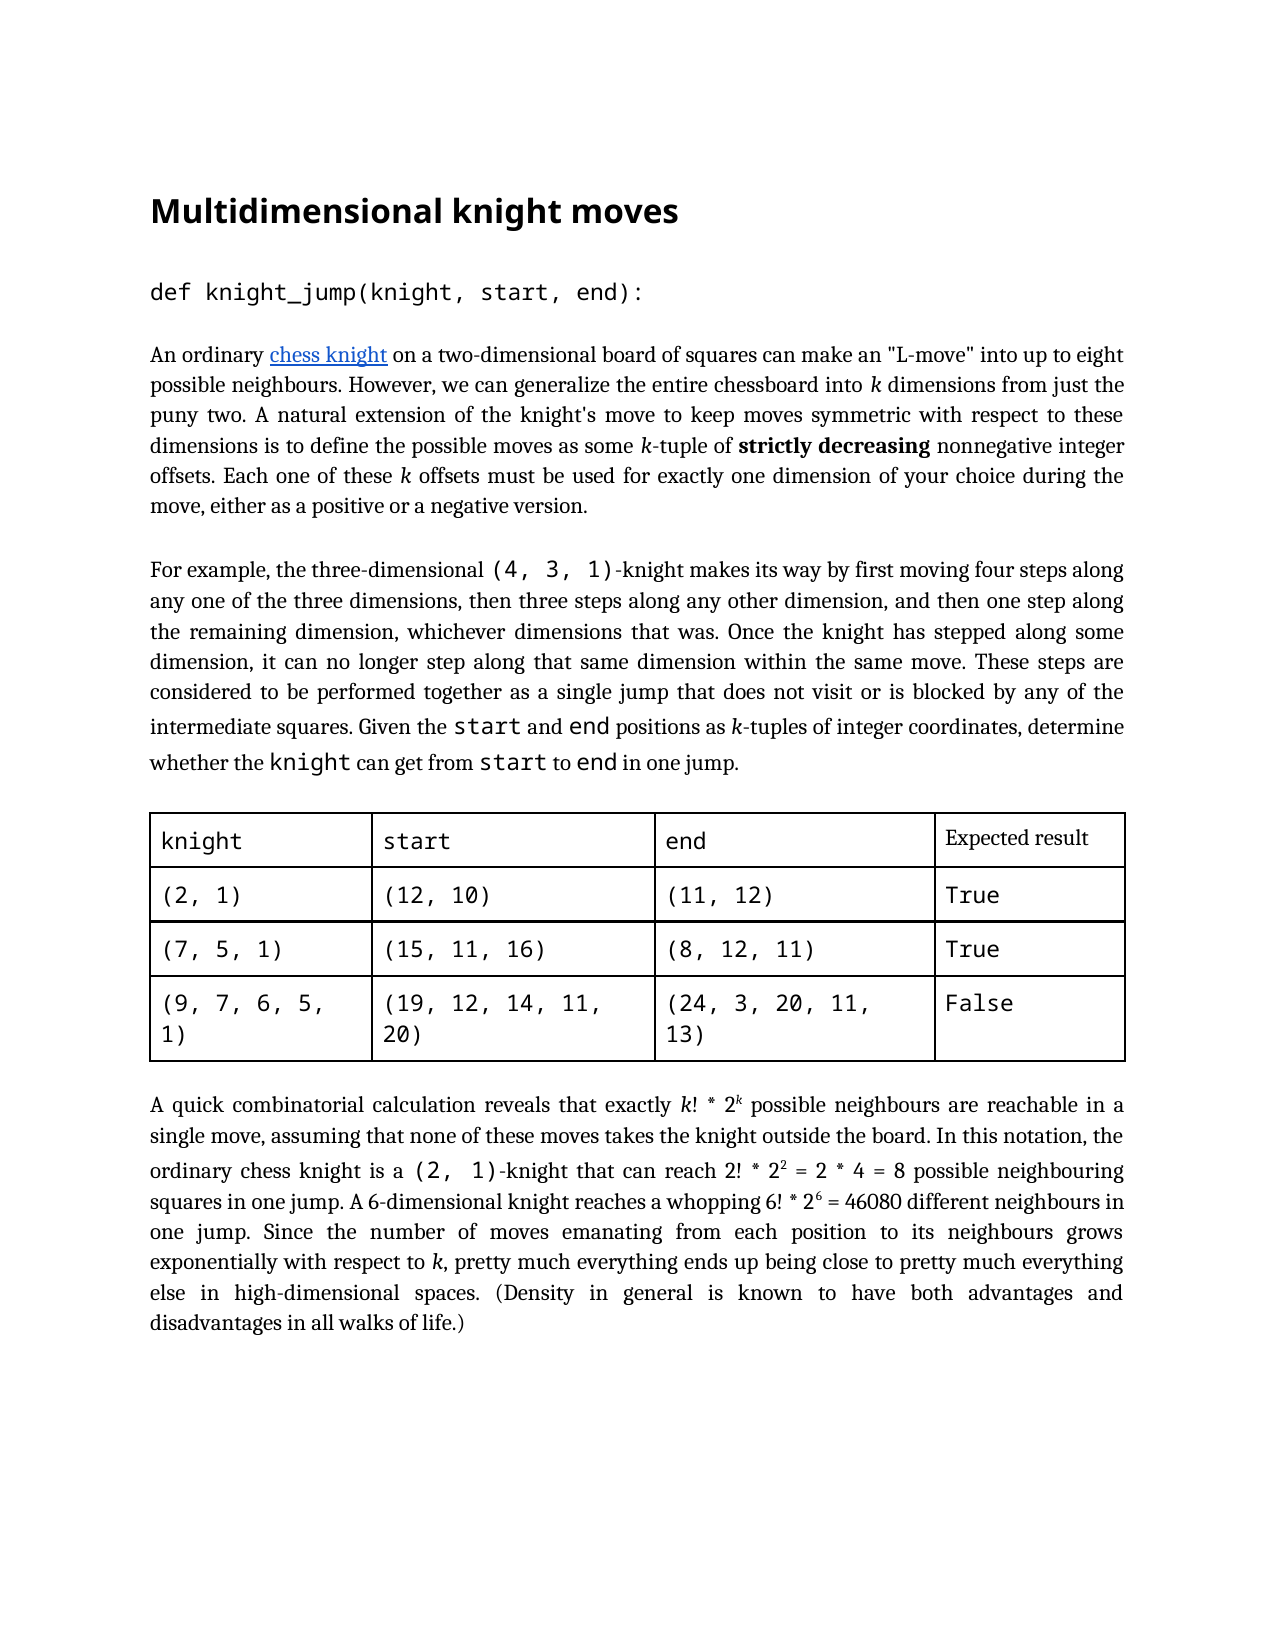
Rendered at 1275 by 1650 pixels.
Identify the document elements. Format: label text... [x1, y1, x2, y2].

table_cell (19, 12, 14, 11, 20) [373, 977, 654, 1060]
text An ordinary chess knight on a two-dimensional board of squares can make an "L-move" into up to eight possible neighbours. However, we can generalize the entire chessboard into k dimensions from just the puny two. A natural extension of the knight's move to keep moves symmetric with respect to these dimensions is to define the possible moves as some k-tuple of strictly decreasing nonnegative integer offsets. Each one of these k offsets must be used for exactly one dimension of your choice during the move, either as a positive or a negative version. [150, 342, 1125, 519]
table_cell (9, 7, 6, 5, 1) [151, 977, 371, 1060]
table_header knight [151, 814, 371, 866]
text def knight_jump(knight, start, end): [150, 276, 1125, 307]
table_cell (8, 12, 11) [656, 923, 934, 974]
text For example, the three-dimensional (4, 3, 1)-knight makes its way by first moving four steps along any one of the three dimensions, then three steps along any other dimension, and then one step along the remaining dimension, whichever dimensions that was. Once the knight has stepped along some dimension, it can no longer step along that same dimension within the same move. These steps are considered to be performed together as a single jump that does not visit or is blocked by any of the intermediate squares. Given the start and end positions as k-tuples of integer coordinates, determine whether the knight can get from start to end in one jump. [150, 553, 1125, 777]
table_cell (15, 11, 16) [373, 923, 654, 974]
table_header Expected result [936, 814, 1124, 866]
table_cell (11, 12) [656, 868, 934, 920]
table_cell (24, 3, 20, 11, 13) [656, 977, 934, 1060]
text A quick combinatorial calculation reveals that exactly k! * 2k possible neighbours are reachable in a single move, assuming that none of these moves takes the knight outside the board. In this notation, the ordinary chess knight is a (2, 1)-knight that can reach 2! * 22 = 2 * 4 = 8 possible neighbouring squares in one jump. A 6-dimensional knight reaches a whopping 6! * 26 = 46080 different neighbours in one jump. Since the number of moves emanating from each position to its neighbours grows exponentially with respect to k, pretty much everything ends up being close to pretty much everything else in high-dimensional spaces. (Density in general is known to have both advantages and disadvantages in all walks of life.) [150, 1092, 1125, 1336]
table_cell (12, 10) [373, 868, 654, 920]
table_header end [656, 814, 934, 866]
table_cell (7, 5, 1) [151, 923, 371, 974]
table_cell False [936, 977, 1124, 1060]
table_header start [373, 814, 654, 866]
table_cell True [936, 868, 1124, 920]
table_cell True [936, 923, 1124, 974]
subtitle Multidimensional knight moves [150, 187, 1125, 233]
table_cell (2, 1) [151, 868, 371, 920]
